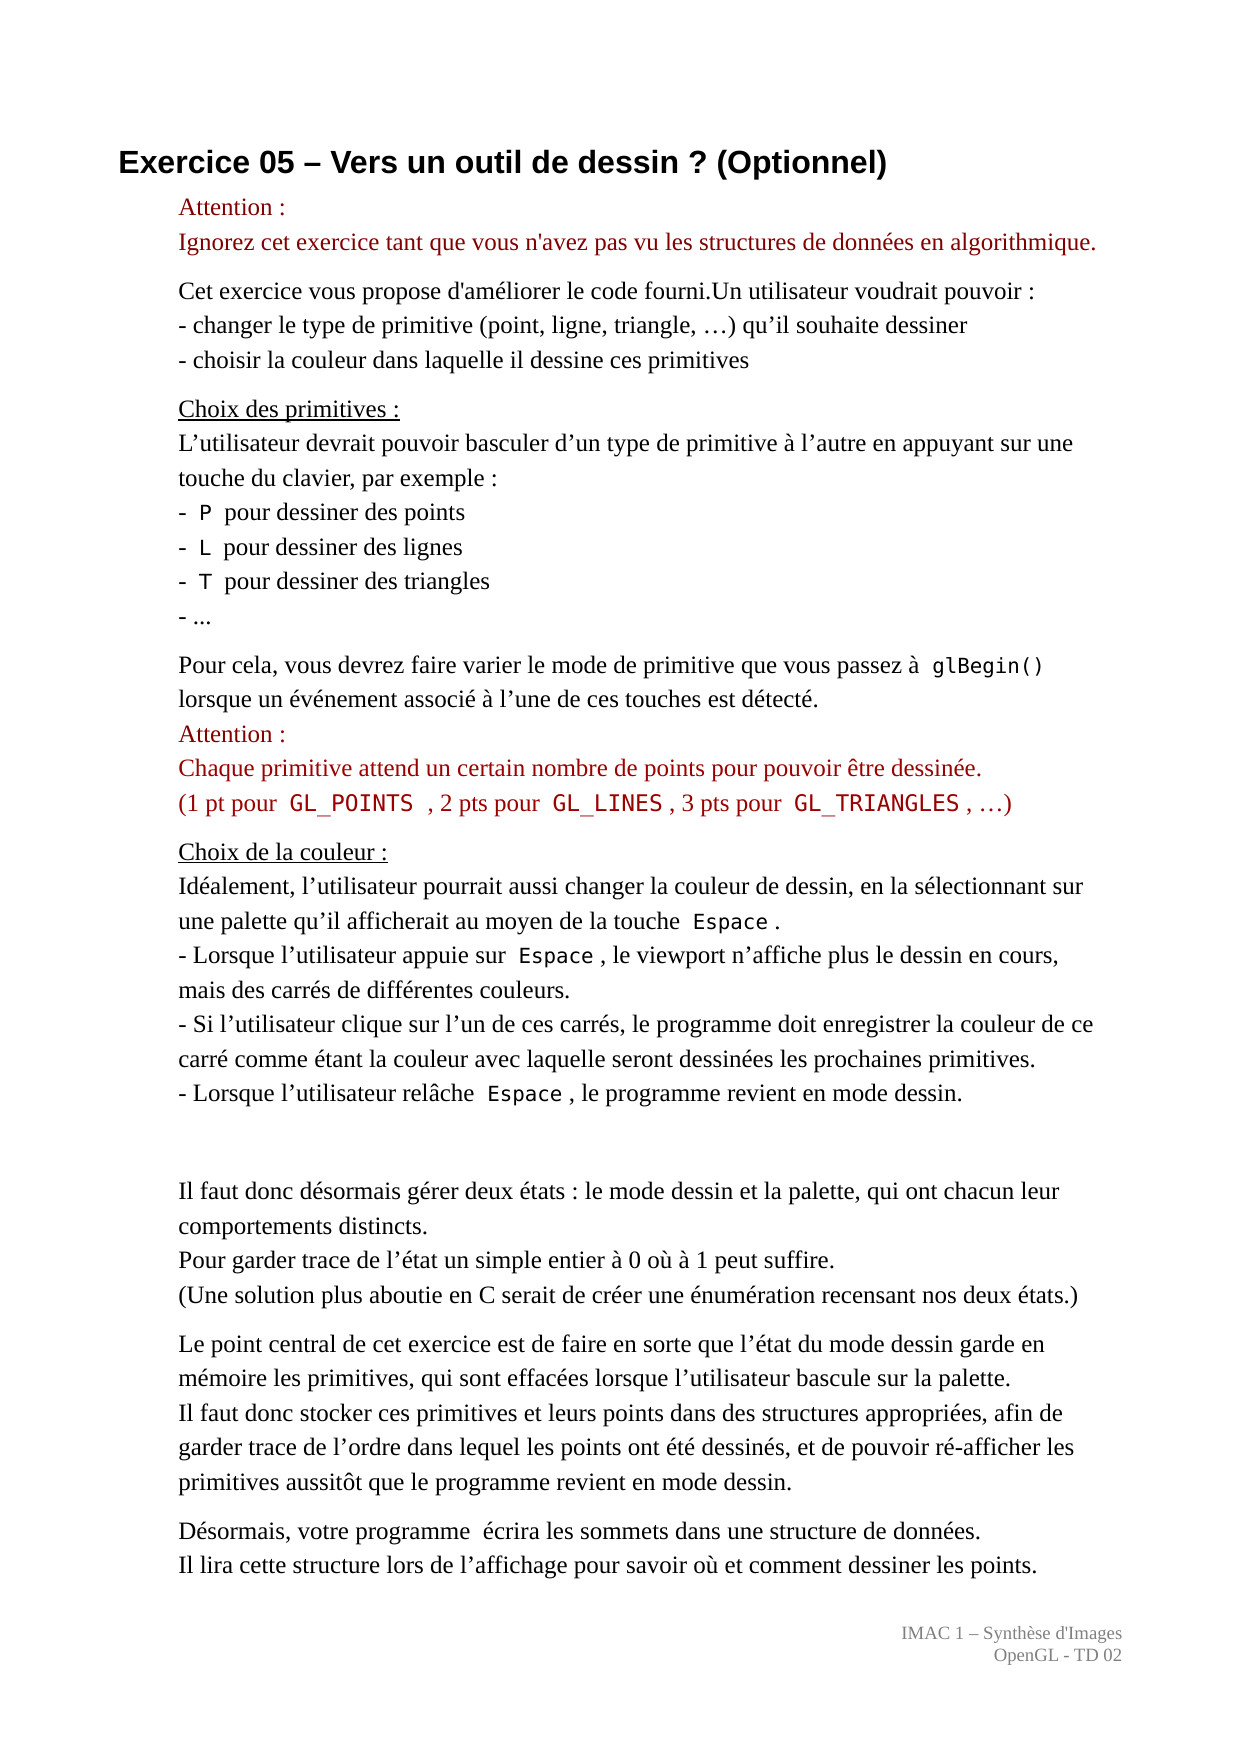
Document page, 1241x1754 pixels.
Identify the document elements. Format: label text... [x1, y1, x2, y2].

text Attention : Ignorez cet exercice tant que vous n'avez pas vu les structures de données en algorithmique. [178, 192, 1122, 256]
text Choix de la couleur : Idéalement, l’utilisateur pourrait aussi changer la couleur de dessin, en la sélectionnant sur une palette qu’il afficherait au moyen de la touche Espace . - Lorsque l’utilisateur appuie sur Espace , le viewport n’affiche plus le dessin en cours, mais des carrés de différentes couleurs. - Si l’utilisateur clique sur l’un de ces carrés, le programme doit enregistrer la couleur de ce carré comme étant la couleur avec laquelle seront dessinées les prochaines primitives. - Lorsque l’utilisateur relâche Espace , le programme revient en mode dessin. [178, 837, 1122, 1107]
text Choix des primitives : L’utilisateur devrait pouvoir basculer d’un type de primitive à l’autre en appuyant sur une touche du clavier, par exemple : - P pour dessiner des points - L pour dessiner des lignes - T pour dessiner des triangles - ... [178, 394, 1122, 630]
subtitle Exercice 05 – Vers un outil de dessin ? (Optionnel) [118, 143, 1122, 180]
text Désormais, votre programme écrira les sommets dans une structure de données. Il lira cette structure lors de l’affichage pour savoir où et comment dessiner les points. [178, 1516, 1122, 1579]
text Cet exercice vous propose d'améliorer le code fourni.Un utilisateur voudrait pouvoir : - changer le type de primitive (point, ligne, triangle, …) qu’il souhaite dessiner - choisir la couleur dans laquelle il dessine ces primitives [178, 276, 1122, 374]
text Pour cela, vous devrez faire varier le mode de primitive que vous passez à glBegin() lorsque un événement associé à l’une de ces touches est détecté. Attention : Chaque primitive attend un certain nombre de points pour pouvoir être dessinée. (1 pt pour GL_POINTS , 2 pts pour GL_LINES , 3 pts pour GL_TRIANGLES , …) [178, 650, 1122, 817]
text Le point central de cet exercice est de faire en sorte que l’état du mode dessin garde en mémoire les primitives, qui sont effacées lorsque l’utilisateur bascule sur la palette. Il faut donc stocker ces primitives et leurs points dans des structures appropriées, afin de garder trace de l’ordre dans lequel les points ont été dessinés, et de pouvoir ré-afficher les primitives aussitôt que le programme revient en mode dessin. [178, 1329, 1122, 1496]
text Il faut donc désormais gérer deux états : le mode dessin et la palette, qui ont chacun leur comportements distincts. Pour garder trace de l’état un simple entier à 0 où à 1 peut suffire. (Une solution plus aboutie en C serait de créer une énumération recensant nos deux états.) [178, 1176, 1122, 1309]
